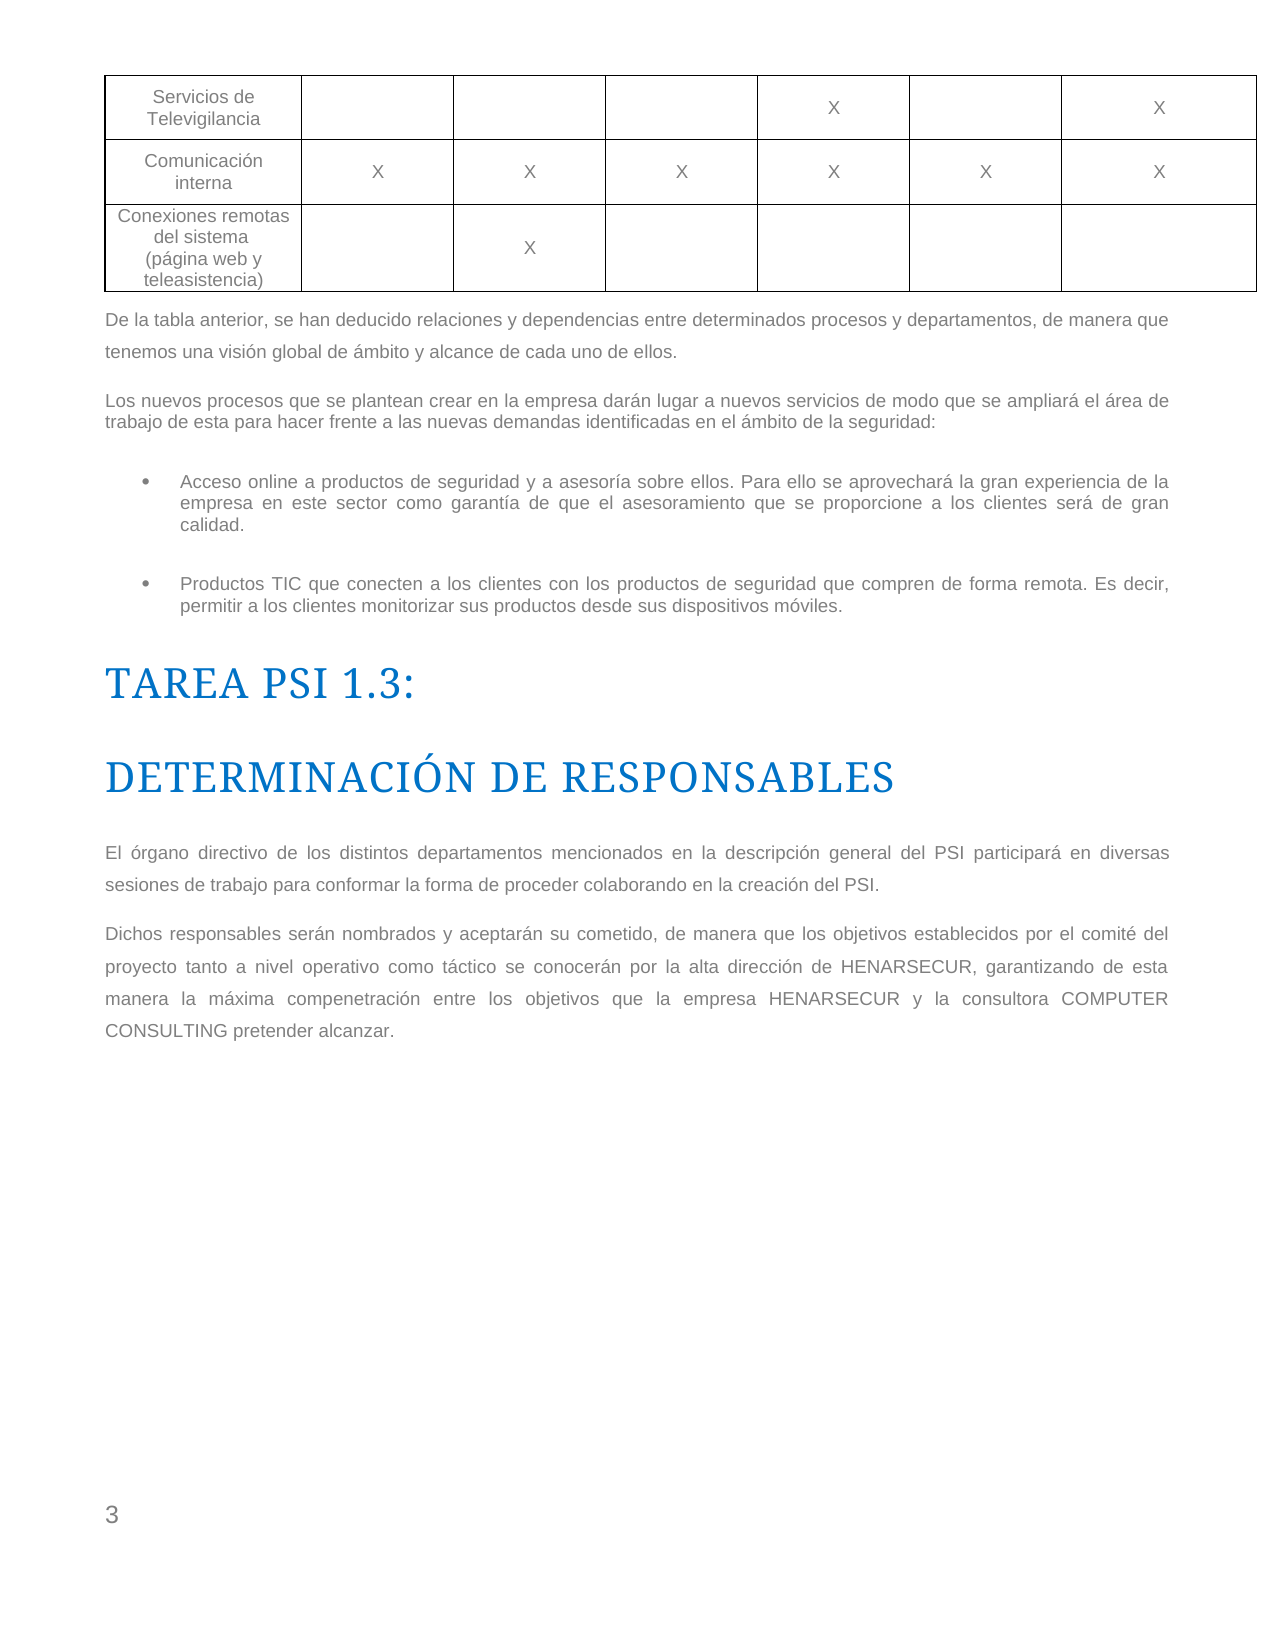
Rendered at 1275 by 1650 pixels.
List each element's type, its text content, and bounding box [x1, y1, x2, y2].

table_cell [1062, 205, 1256, 291]
table_cell X [910, 140, 1061, 203]
table_cell X [758, 76, 909, 139]
table_cell Servicios de Televigilancia [106, 76, 301, 139]
table_cell [758, 205, 909, 291]
table_cell X [454, 140, 605, 203]
table_cell X [758, 140, 909, 203]
text El órgano directivo de los distintos departamentos mencionados en la descripción general del PSI participará en diversas sesiones de trabajo para conformar la forma de proceder colaborando en la creación del PSI. [105, 842, 1170, 896]
table_cell [606, 205, 757, 291]
table_cell [454, 76, 605, 139]
table_cell [910, 205, 1061, 291]
table_cell X [454, 205, 605, 291]
table_cell [606, 76, 757, 139]
table_cell [302, 76, 453, 139]
list Acceso online a productos de seguridad y a asesoría sobre ellos. Para ello se aprovechará la gran experiencia de la empresa en este sector como garantía de que el asesoramiento que se proporcione a los clientes será de gran calidad. [142, 470, 1170, 535]
table_cell X [302, 140, 453, 203]
subtitle Tarea PSI 1.3: [105, 653, 1170, 710]
list Productos TIC que conecten a los clientes con los productos de seguridad que compren de forma remota. Es decir, permitir a los clientes monitorizar sus productos desde sus dispositivos móviles. [142, 573, 1170, 616]
subtitle Los nuevos procesos que se plantean crear en la empresa darán lugar a nuevos servicios de modo que se ampliará el área de trabajo de esta para hacer frente a las nuevas demandas identificadas en el ámbito de la seguridad: [105, 390, 1170, 433]
subtitle DETERMINACIÓN DE RESPONSABLES [105, 748, 1170, 804]
text Dichos responsables serán nombrados y aceptarán su cometido, de manera que los objetivos establecidos por el comité del proyecto tanto a nivel operativo como táctico se conocerán por la alta dirección de HENARSECUR, garantizando de esta manera la máxima compenetración entre los objetivos que la empresa HENARSECUR y la consultora COMPUTER CONSULTING pretender alcanzar. [105, 923, 1170, 1042]
table_cell X [1062, 140, 1256, 203]
table_cell Comunicación interna [106, 140, 301, 203]
table_cell Conexiones remotas del sistema (página web y teleasistencia) [106, 205, 301, 291]
table_cell [910, 76, 1061, 139]
table_cell [302, 205, 453, 291]
table_cell X [606, 140, 757, 203]
table_cell X [1062, 76, 1256, 139]
text De la tabla anterior, se han deducido relaciones y dependencias entre determinados procesos y departamentos, de manera que tenemos una visión global de ámbito y alcance de cada uno de ellos. [105, 308, 1170, 362]
